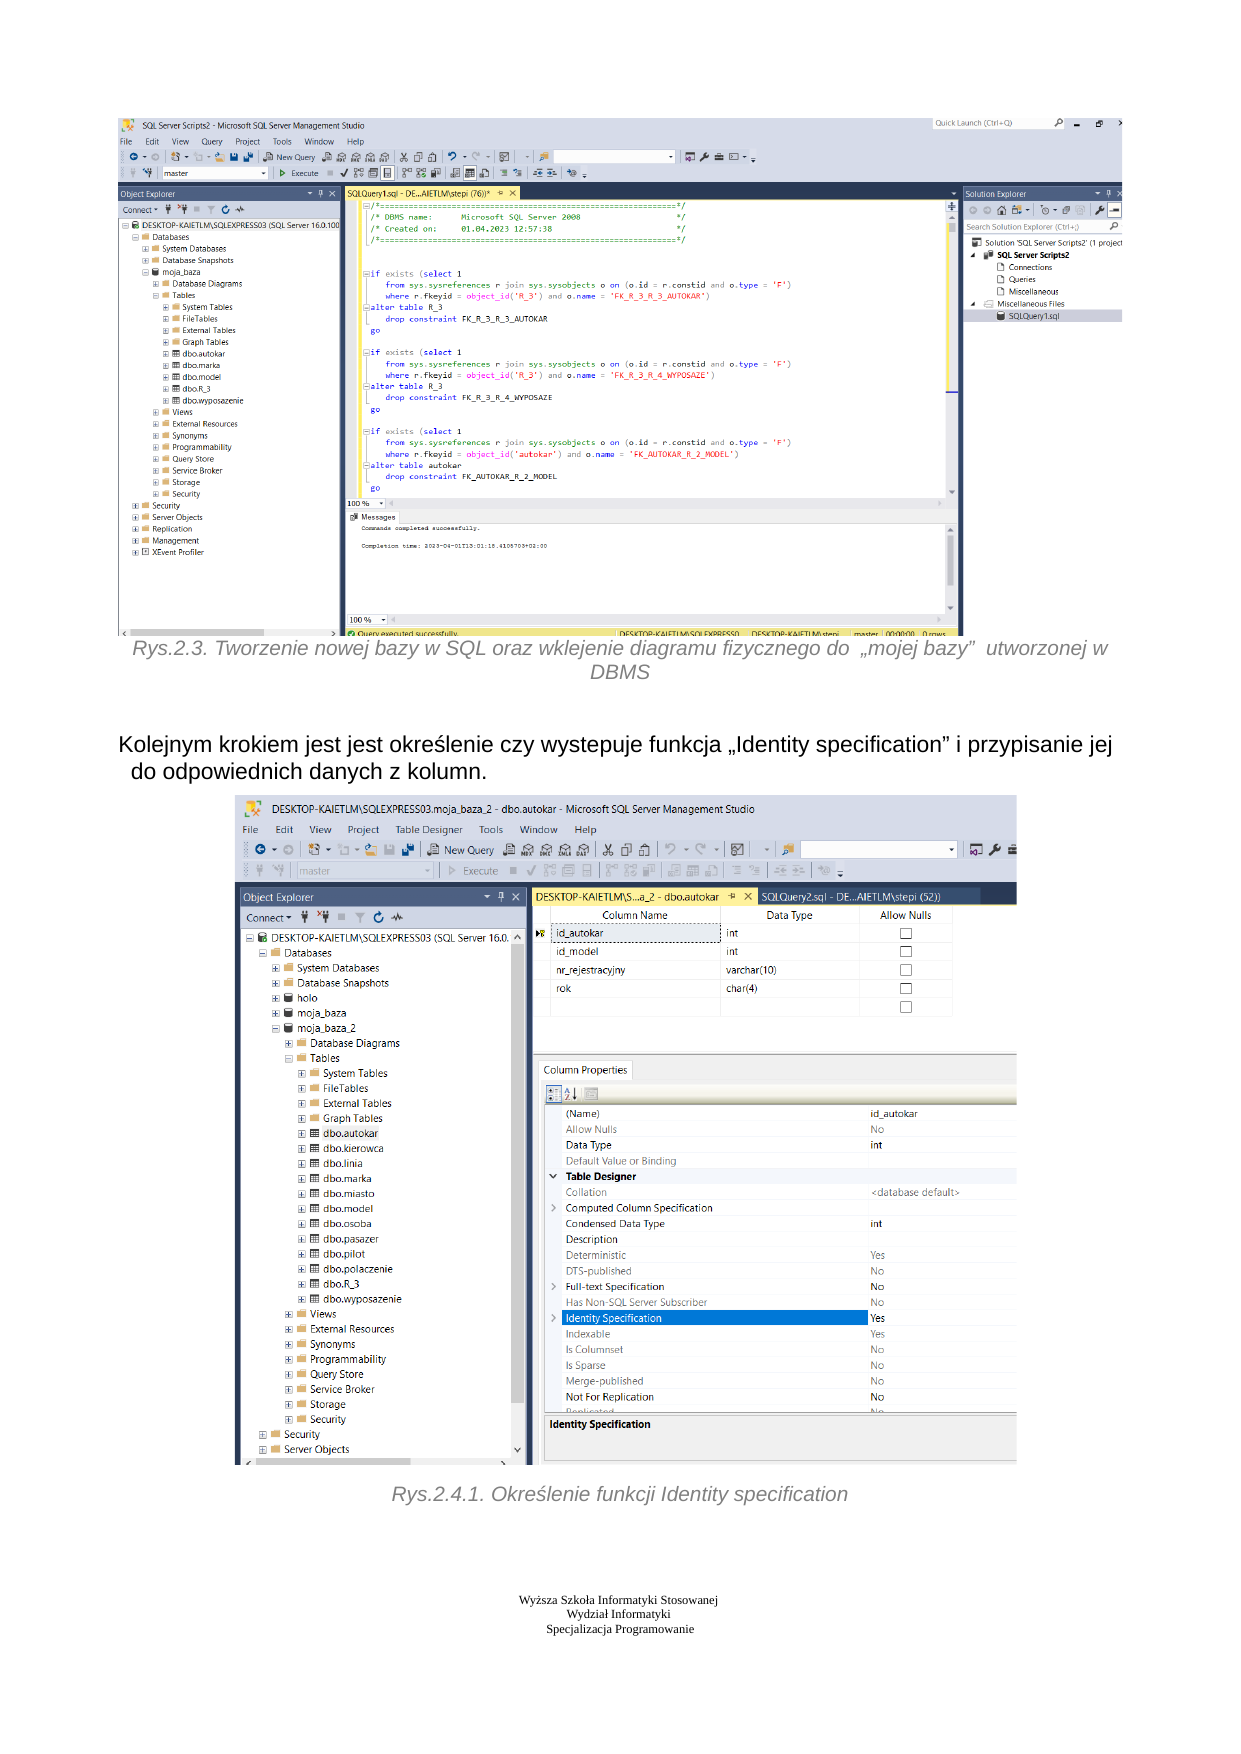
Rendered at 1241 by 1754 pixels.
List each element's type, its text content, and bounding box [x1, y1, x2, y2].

picture [234, 795, 1017, 1465]
text Kolejnym krokiem jest jest określenie czy wystepuje funkcja „Identity specification” i przypisanie jej do odpowiednich danych z kolumn. [118, 731, 1122, 784]
picture [118, 118, 1123, 636]
text Rys.2.4.1. Określenie funkcji Identity specification [118, 1481, 1122, 1505]
text Rys.2.3. Tworzenie nowej bazy w SQL oraz wklejenie diagramu fizycznego do „mojej bazy” utworzonej w DBMS [118, 636, 1122, 683]
